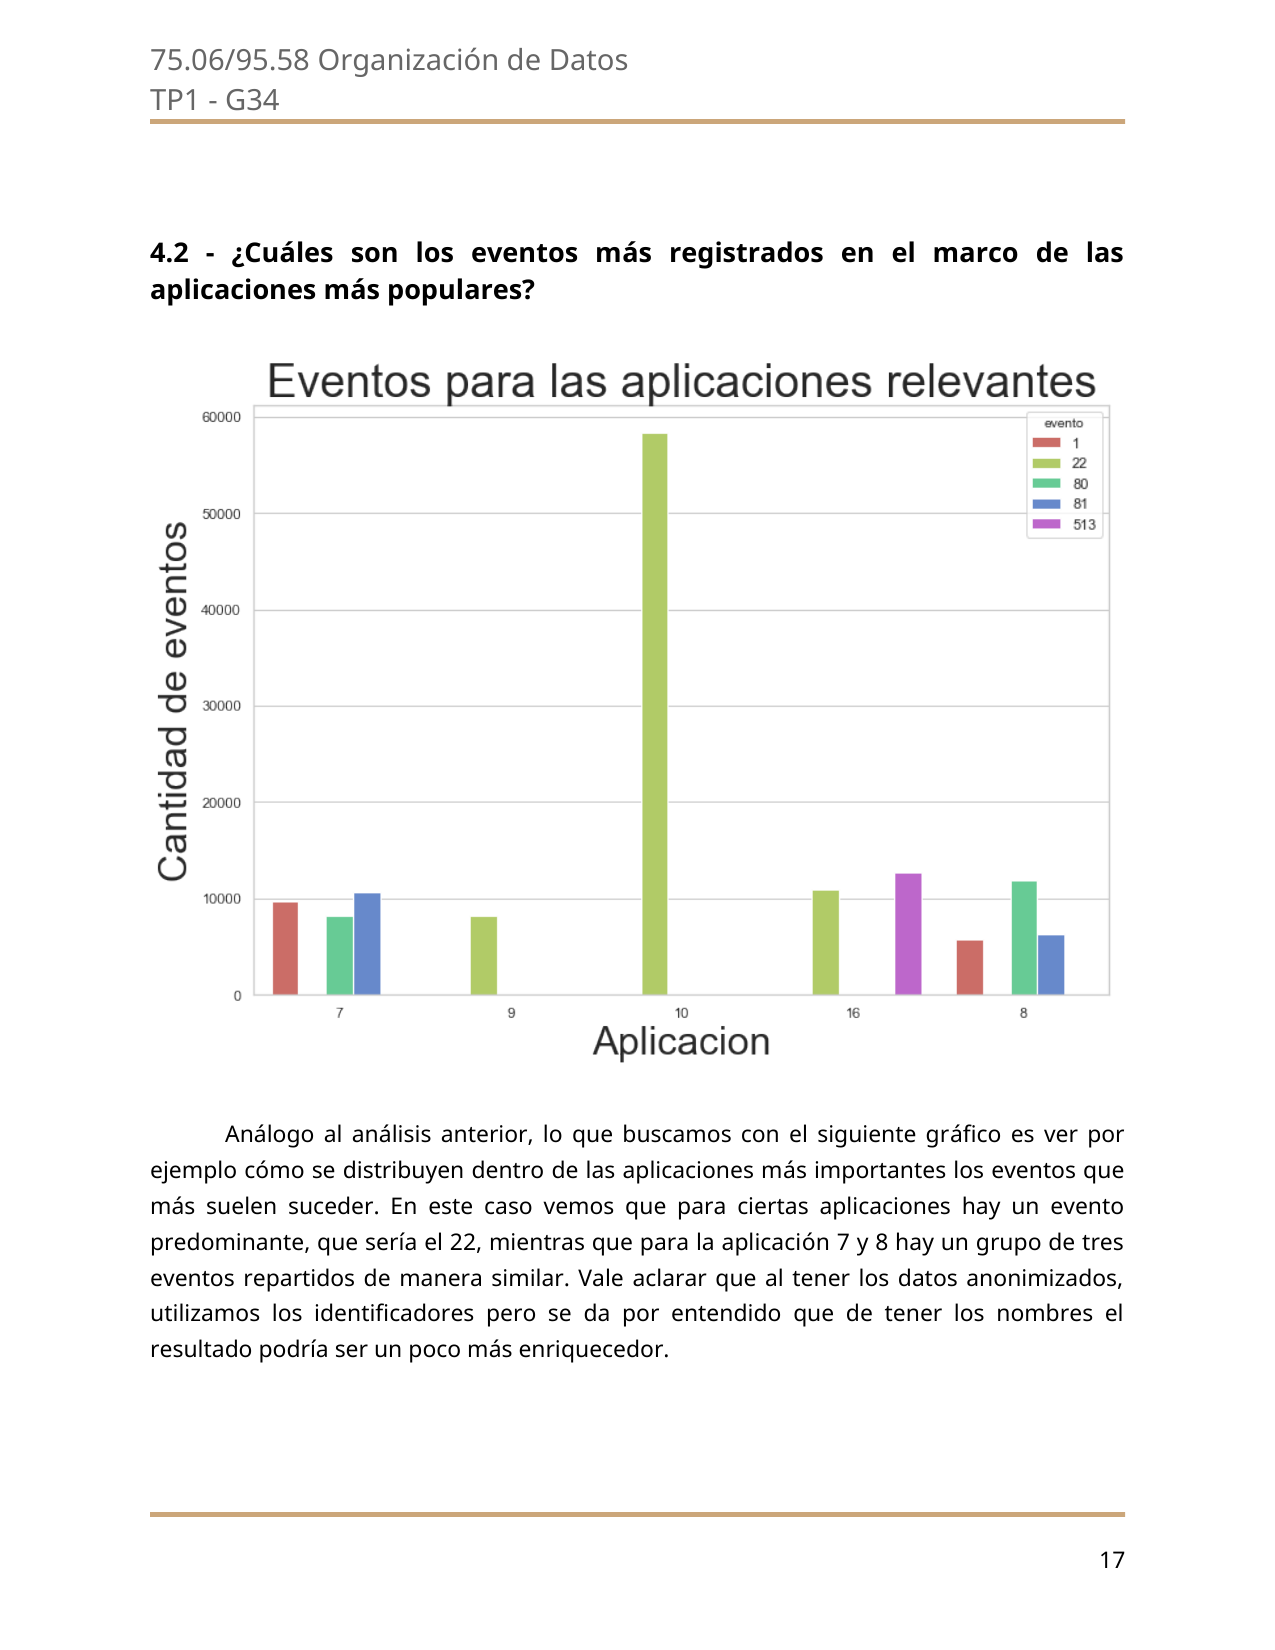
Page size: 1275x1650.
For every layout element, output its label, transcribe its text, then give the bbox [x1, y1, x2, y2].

picture [150, 354, 1125, 1072]
text Análogo al análisis anterior, lo que buscamos con el siguiente gráfico es ver por ejemplo cómo se distribuyen dentro de las aplicaciones más importantes los eventos que más suelen suceder. En este caso vemos que para ciertas aplicaciones hay un evento predominante, que sería el 22, mientras que para la aplicación 7 y 8 hay un grupo de tres eventos repartidos de manera similar. Vale aclarar que al tener los datos anonimizados, utilizamos los identificadores pero se da por entendido que de tener los nombres el resultado podría ser un poco más enriquecedor. [150, 1082, 1125, 1364]
subtitle 4.2 - ¿Cuáles son los eventos más registrados en el marco de las aplicaciones más populares? [150, 234, 1125, 307]
picture [150, 119, 1125, 124]
picture [150, 1512, 1125, 1517]
